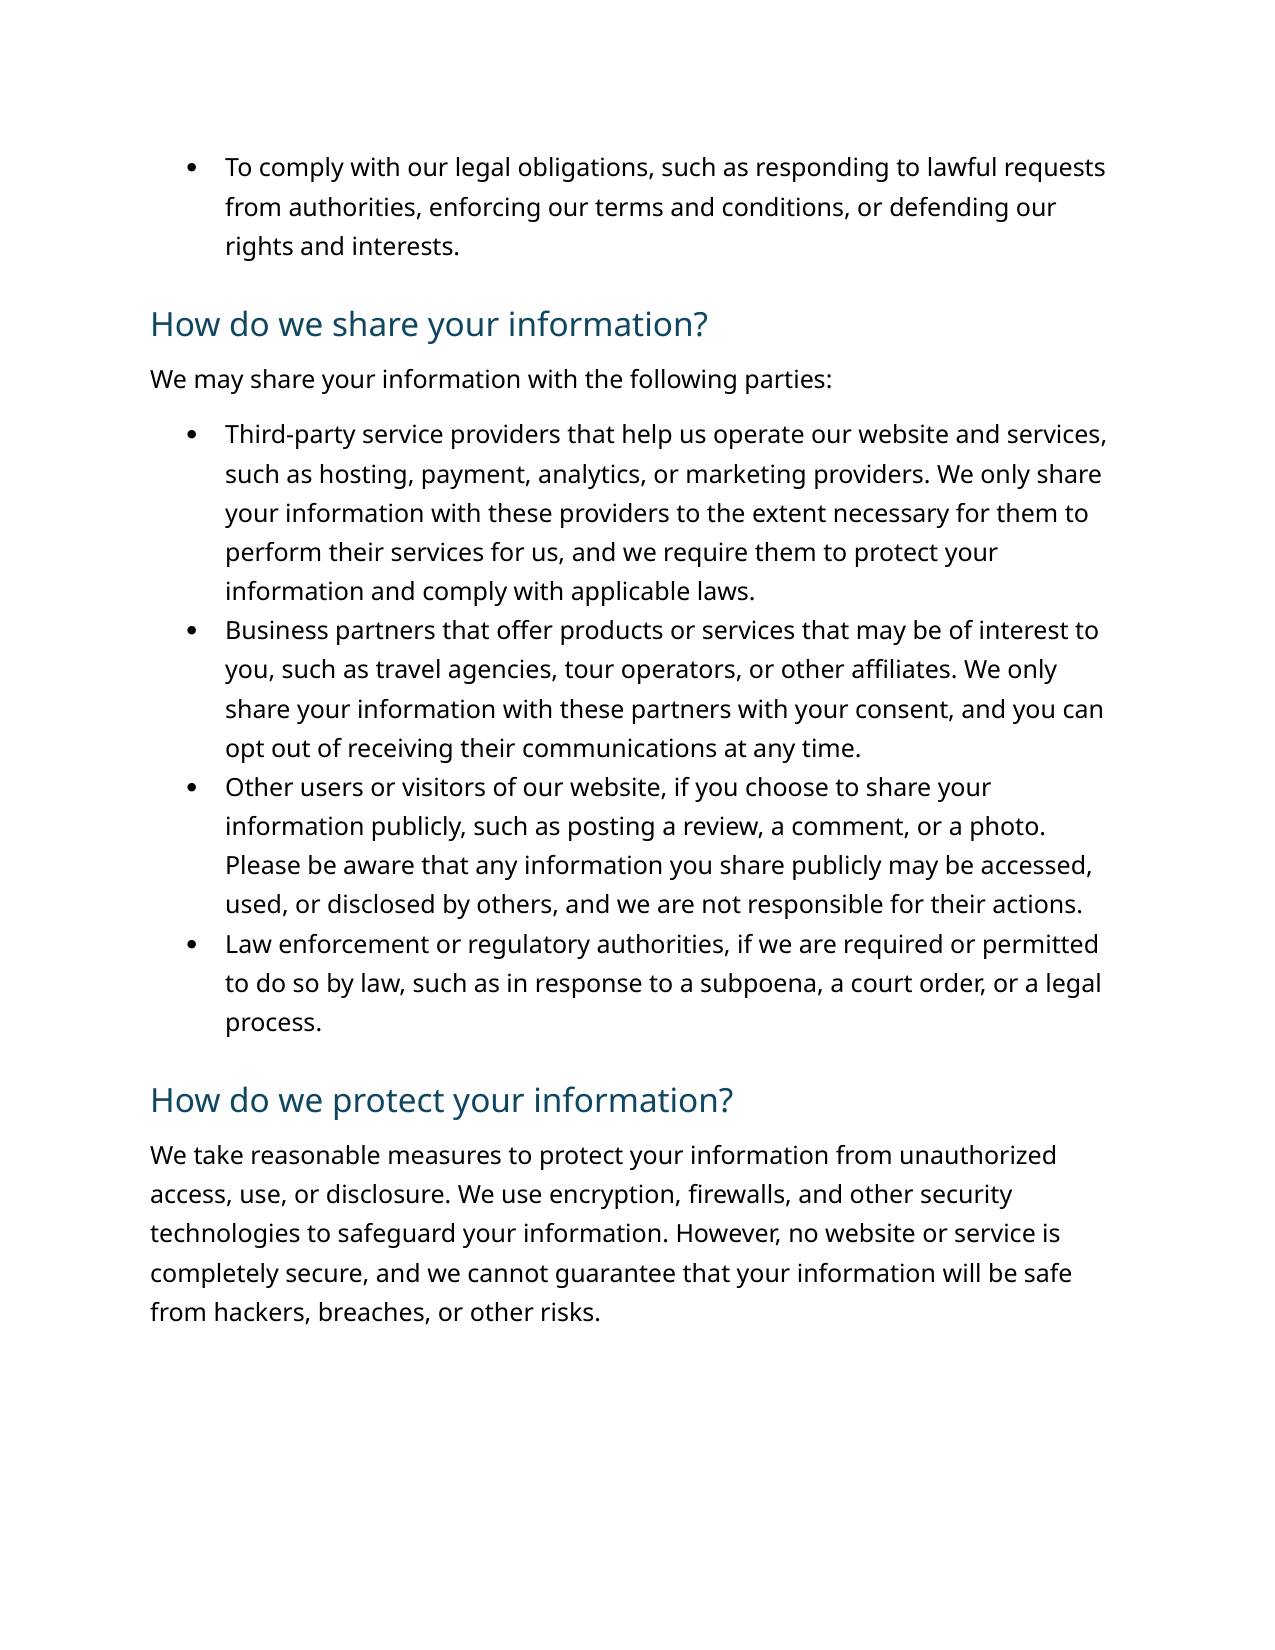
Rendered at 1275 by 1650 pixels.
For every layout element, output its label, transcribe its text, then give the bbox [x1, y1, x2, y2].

subtitle How do we protect your information? [150, 1077, 1125, 1123]
list Other users or visitors of our website, if you choose to share your information publicly, such as posting a review, a comment, or a photo. Please be aware that any information you share publicly may be accessed, used, or disclosed by others, and we are not responsible for their actions. [187, 770, 1125, 921]
list Law enforcement or regulatory authorities, if we are required or permitted to do so by law, such as in response to a subpoena, a court order, or a legal process. [187, 926, 1125, 1039]
text We take reasonable measures to protect your information from unauthorized access, use, or disclosure. We use encryption, firewalls, and other security technologies to safeguard your information. However, no website or service is completely secure, and we cannot guarantee that your information will be safe from hackers, breaches, or other risks. [150, 1138, 1125, 1328]
subtitle How do we share your information? [150, 301, 1125, 346]
list To comply with our legal obligations, such as responding to lawful requests from authorities, enforcing our terms and conditions, or defending our rights and interests. [187, 150, 1125, 262]
text We may share your information with the following parties: [150, 361, 1125, 395]
list Business partners that offer products or services that may be of interest to you, such as travel agencies, tour operators, or other affiliates. We only share your information with these partners with your consent, and you can opt out of receiving their communications at any time. [187, 613, 1125, 764]
list Third-party service providers that help us operate our website and services, such as hosting, payment, analytics, or marketing providers. We only share your information with these providers to the extent necessary for them to perform their services for us, and we require them to protect your information and comply with applicable laws. [187, 417, 1125, 608]
